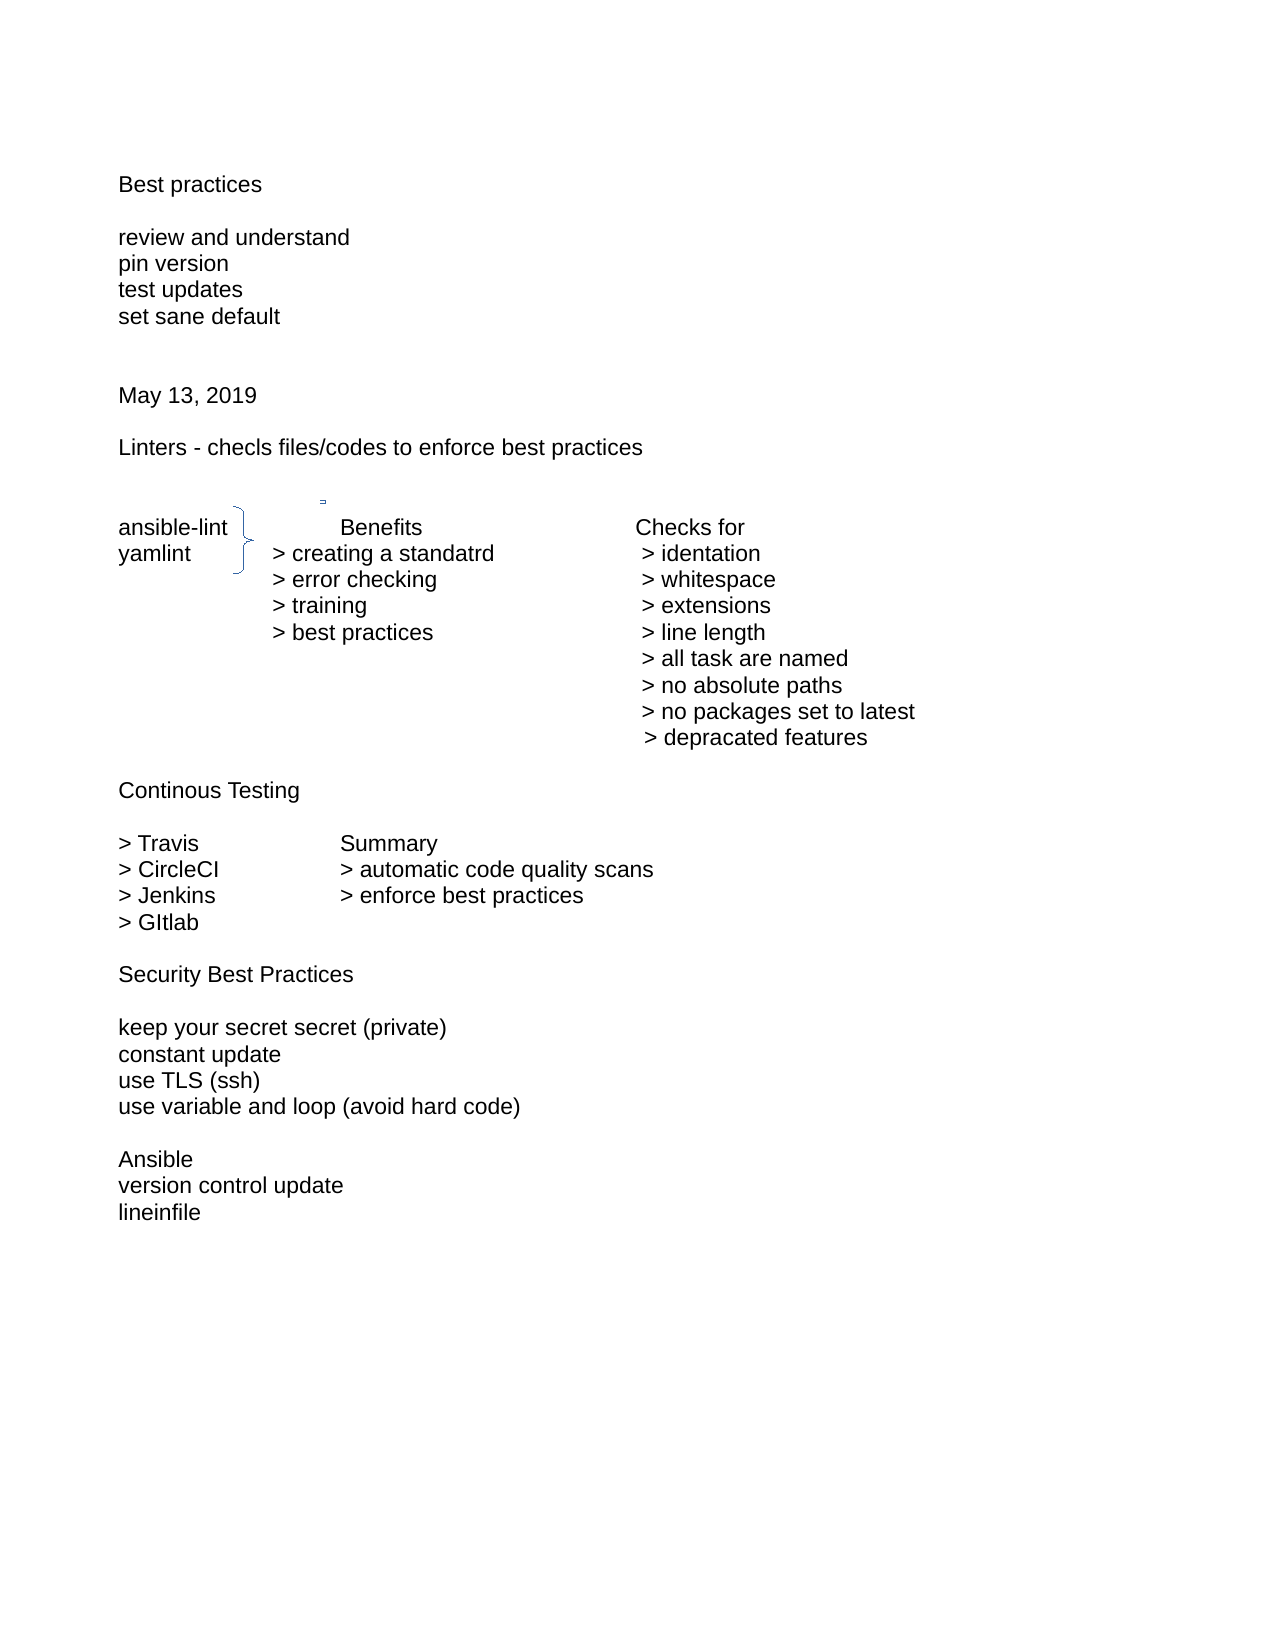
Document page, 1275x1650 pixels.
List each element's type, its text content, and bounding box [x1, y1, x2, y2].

text > all task are named [118, 645, 1157, 672]
text > GItlab [118, 909, 1157, 935]
text review and understand [118, 223, 1157, 250]
text keep your secret secret (private) [118, 1014, 1157, 1041]
text > training > extensions [118, 592, 1157, 619]
text lineinfile [118, 1199, 1157, 1225]
text Security Best Practices [118, 961, 1157, 988]
text use variable and loop (avoid hard code) [118, 1093, 1157, 1119]
text version control update [118, 1172, 1157, 1199]
text pin version [118, 250, 1157, 276]
text > Travis Summary [118, 830, 1157, 856]
text > depracated features [118, 724, 1157, 751]
text Best practices [118, 171, 1157, 197]
text use TLS (ssh) [118, 1067, 1157, 1093]
text > CircleCI > automatic code quality scans [118, 856, 1157, 882]
text Linters - checls files/codes to enforce best practices [118, 434, 1157, 461]
text > no packages set to latest [118, 698, 1157, 724]
text yamlint > creating a standatrd > identation [118, 540, 1157, 566]
text > no absolute paths [118, 672, 1157, 698]
text test updates [118, 276, 1157, 303]
text Continous Testing [118, 777, 1157, 803]
text May 13, 2019 [118, 382, 1157, 408]
text set sane default [118, 303, 1157, 329]
text Ansible [118, 1146, 1157, 1172]
text constant update [118, 1041, 1157, 1067]
text > best practices > line length [118, 619, 1157, 645]
text ansible-lint Benefits Checks for [118, 513, 1157, 540]
text > error checking > whitespace [118, 566, 1157, 592]
text > Jenkins > enforce best practices [118, 882, 1157, 909]
